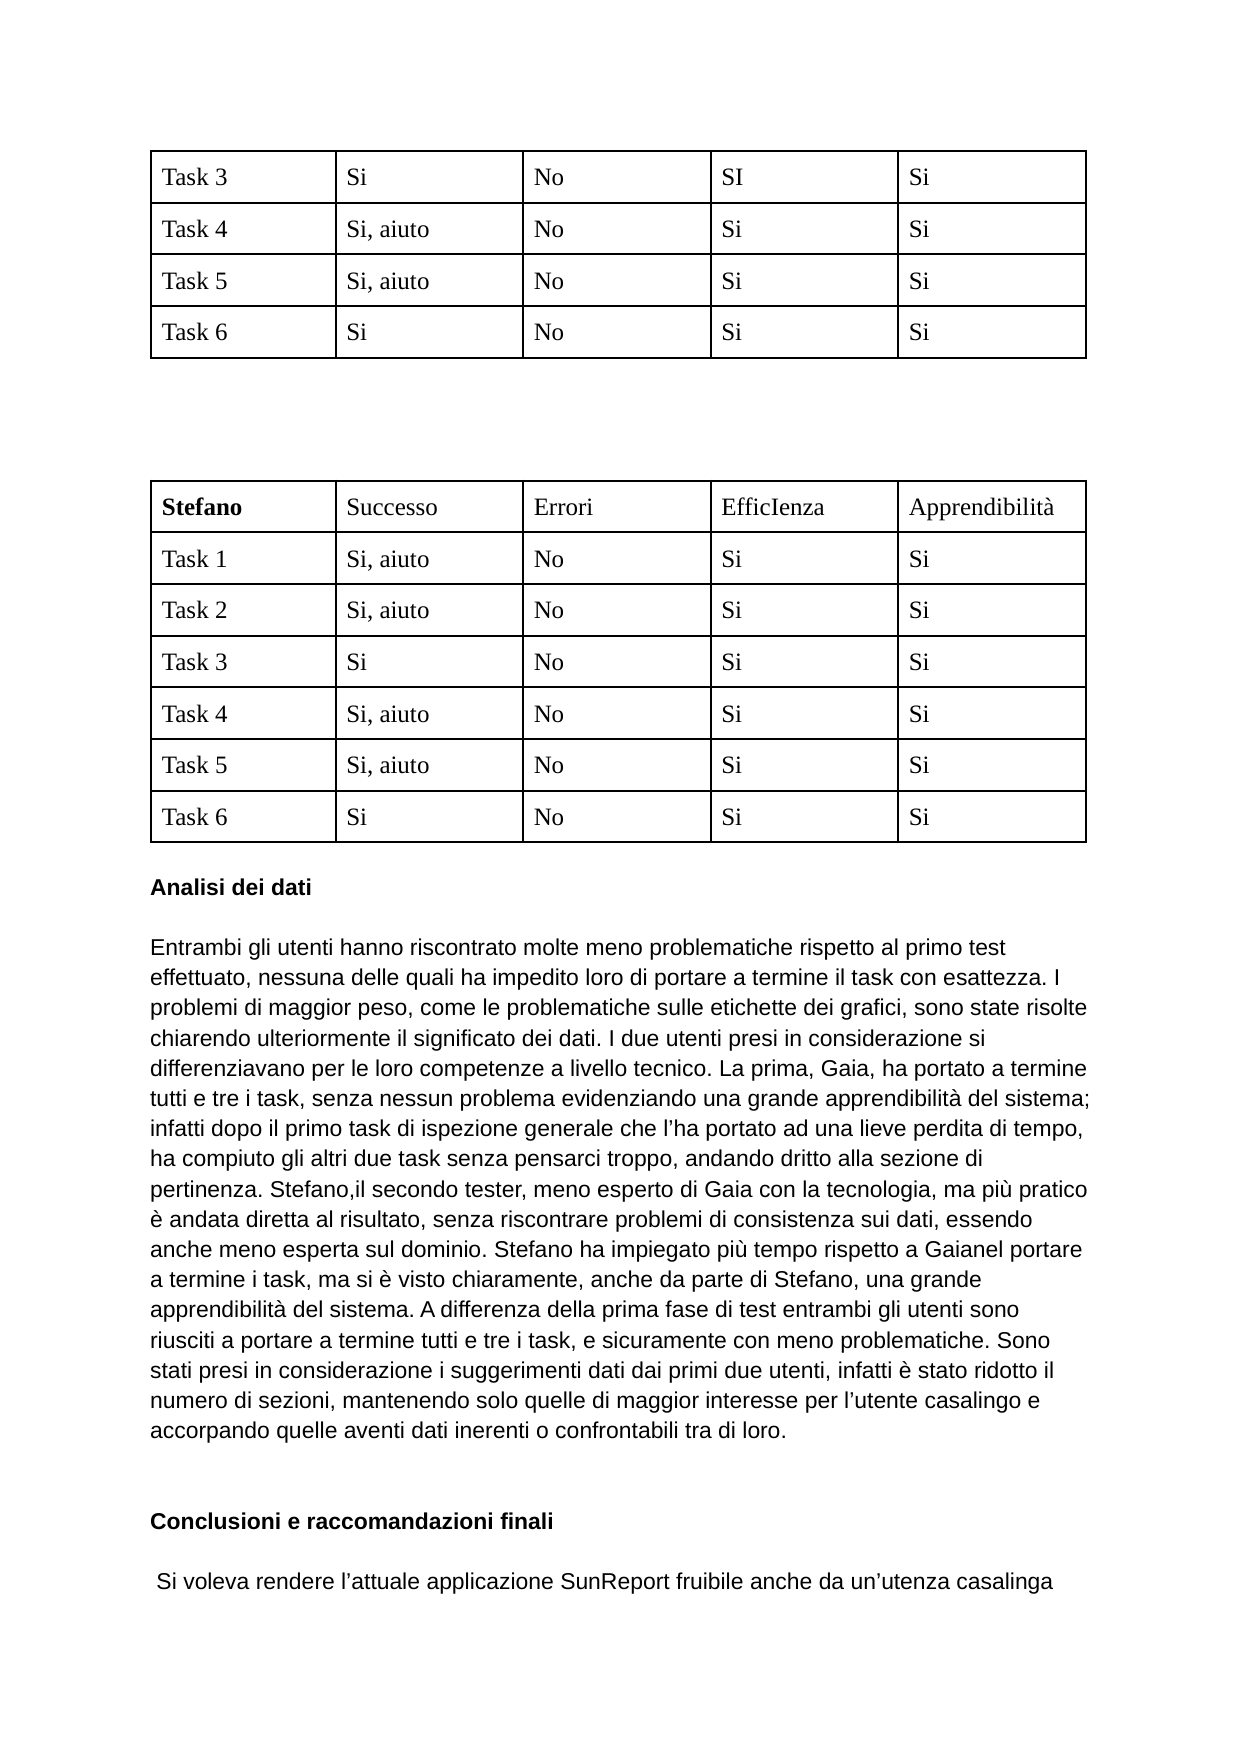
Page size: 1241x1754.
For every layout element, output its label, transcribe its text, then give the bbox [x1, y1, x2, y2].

table_cell No [524, 792, 710, 841]
text Analisi dei dati [150, 873, 1090, 900]
table_cell Si, aiuto [337, 204, 522, 253]
table_cell Si, aiuto [337, 533, 522, 583]
table_cell Si [712, 637, 897, 686]
table_cell Task 4 [152, 204, 335, 253]
table_cell Si [712, 740, 897, 789]
table_cell No [524, 307, 710, 357]
table_header Successo [337, 482, 522, 531]
table_cell Si [899, 152, 1085, 202]
table_cell Task 1 [152, 533, 335, 583]
table_cell No [524, 204, 710, 253]
table_cell Task 3 [152, 152, 335, 202]
table_cell Si [899, 533, 1085, 583]
table_cell No [524, 255, 710, 305]
table_cell No [524, 637, 710, 686]
table_cell No [524, 688, 710, 738]
table_cell Si [899, 204, 1085, 253]
table_cell Task 5 [152, 740, 335, 789]
table_cell Si [712, 585, 897, 634]
table_cell Si [712, 307, 897, 357]
text Entrambi gli utenti hanno riscontrato molte meno problematiche rispetto al primo test effettuato, nessuna delle quali ha impedito loro di portare a termine il task con esattezza. I problemi di maggior peso, come le problematiche sulle etichette dei grafici, sono state risolte chiarendo ulteriormente il significato dei dati. I due utenti presi in considerazione si differenziavano per le loro competenze a livello tecnico. La prima, Gaia, ha portato a termine tutti e tre i task, senza nessun problema evidenziando una grande apprendibilità del sistema; infatti dopo il primo task di ispezione generale che l’ha portato ad una lieve perdita di tempo, ha compiuto gli altri due task senza pensarci troppo, andando dritto alla sezione di pertinenza. Stefano,il secondo tester, meno esperto di Gaia con la tecnologia, ma più pratico è andata diretta al risultato, senza riscontrare problemi di consistenza sui dati, essendo anche meno esperta sul dominio. Stefano ha impiegato più tempo rispetto a Gaianel portare a termine i task, ma si è visto chiaramente, anche da parte di Stefano, una grande apprendibilità del sistema. A differenza della prima fase di test entrambi gli utenti sono riusciti a portare a termine tutti e tre i task, e sicuramente con meno problematiche. Sono stati presi in considerazione i suggerimenti dati dai primi due utenti, infatti è stato ridotto il numero di sezioni, mantenendo solo quelle di maggior interesse per l’utente casalingo e accorpando quelle aventi dati inerenti o confrontabili tra di loro. [150, 934, 1090, 1444]
table_cell Si [899, 255, 1085, 305]
table_cell Si [337, 792, 522, 841]
table_cell Si [899, 637, 1085, 686]
table_cell Si [899, 585, 1085, 634]
table_cell SI [712, 152, 897, 202]
text Si voleva rendere l’attuale applicazione SunReport fruibile anche da un’utenza casalinga [150, 1568, 1090, 1595]
table_cell Task 6 [152, 307, 335, 357]
table_header Stefano [152, 482, 335, 531]
table_cell Task 2 [152, 585, 335, 634]
table_cell No [524, 533, 710, 583]
table_cell Si, aiuto [337, 688, 522, 738]
table_cell Si [712, 688, 897, 738]
table_cell Si [712, 792, 897, 841]
table_header EfficIenza [712, 482, 897, 531]
table_cell Si [712, 255, 897, 305]
table_cell Si [899, 740, 1085, 789]
table_cell Task 3 [152, 637, 335, 686]
table_cell Si [337, 307, 522, 357]
table_cell No [524, 740, 710, 789]
table_cell Si [899, 307, 1085, 357]
table_cell Si [899, 792, 1085, 841]
table_cell No [524, 152, 710, 202]
text Conclusioni e raccomandazioni finali [150, 1508, 1090, 1534]
table_cell Si [899, 688, 1085, 738]
table_cell Si [712, 533, 897, 583]
table_header Errori [524, 482, 710, 531]
table_cell Task 4 [152, 688, 335, 738]
table_header Apprendibilità [899, 482, 1085, 531]
table_cell Si [337, 637, 522, 686]
table_cell No [524, 585, 710, 634]
table_cell Si [712, 204, 897, 253]
table_cell Si, aiuto [337, 585, 522, 634]
table_cell Si, aiuto [337, 740, 522, 789]
table_cell Si [337, 152, 522, 202]
table_cell Task 5 [152, 255, 335, 305]
table_cell Task 6 [152, 792, 335, 841]
table_cell Si, aiuto [337, 255, 522, 305]
